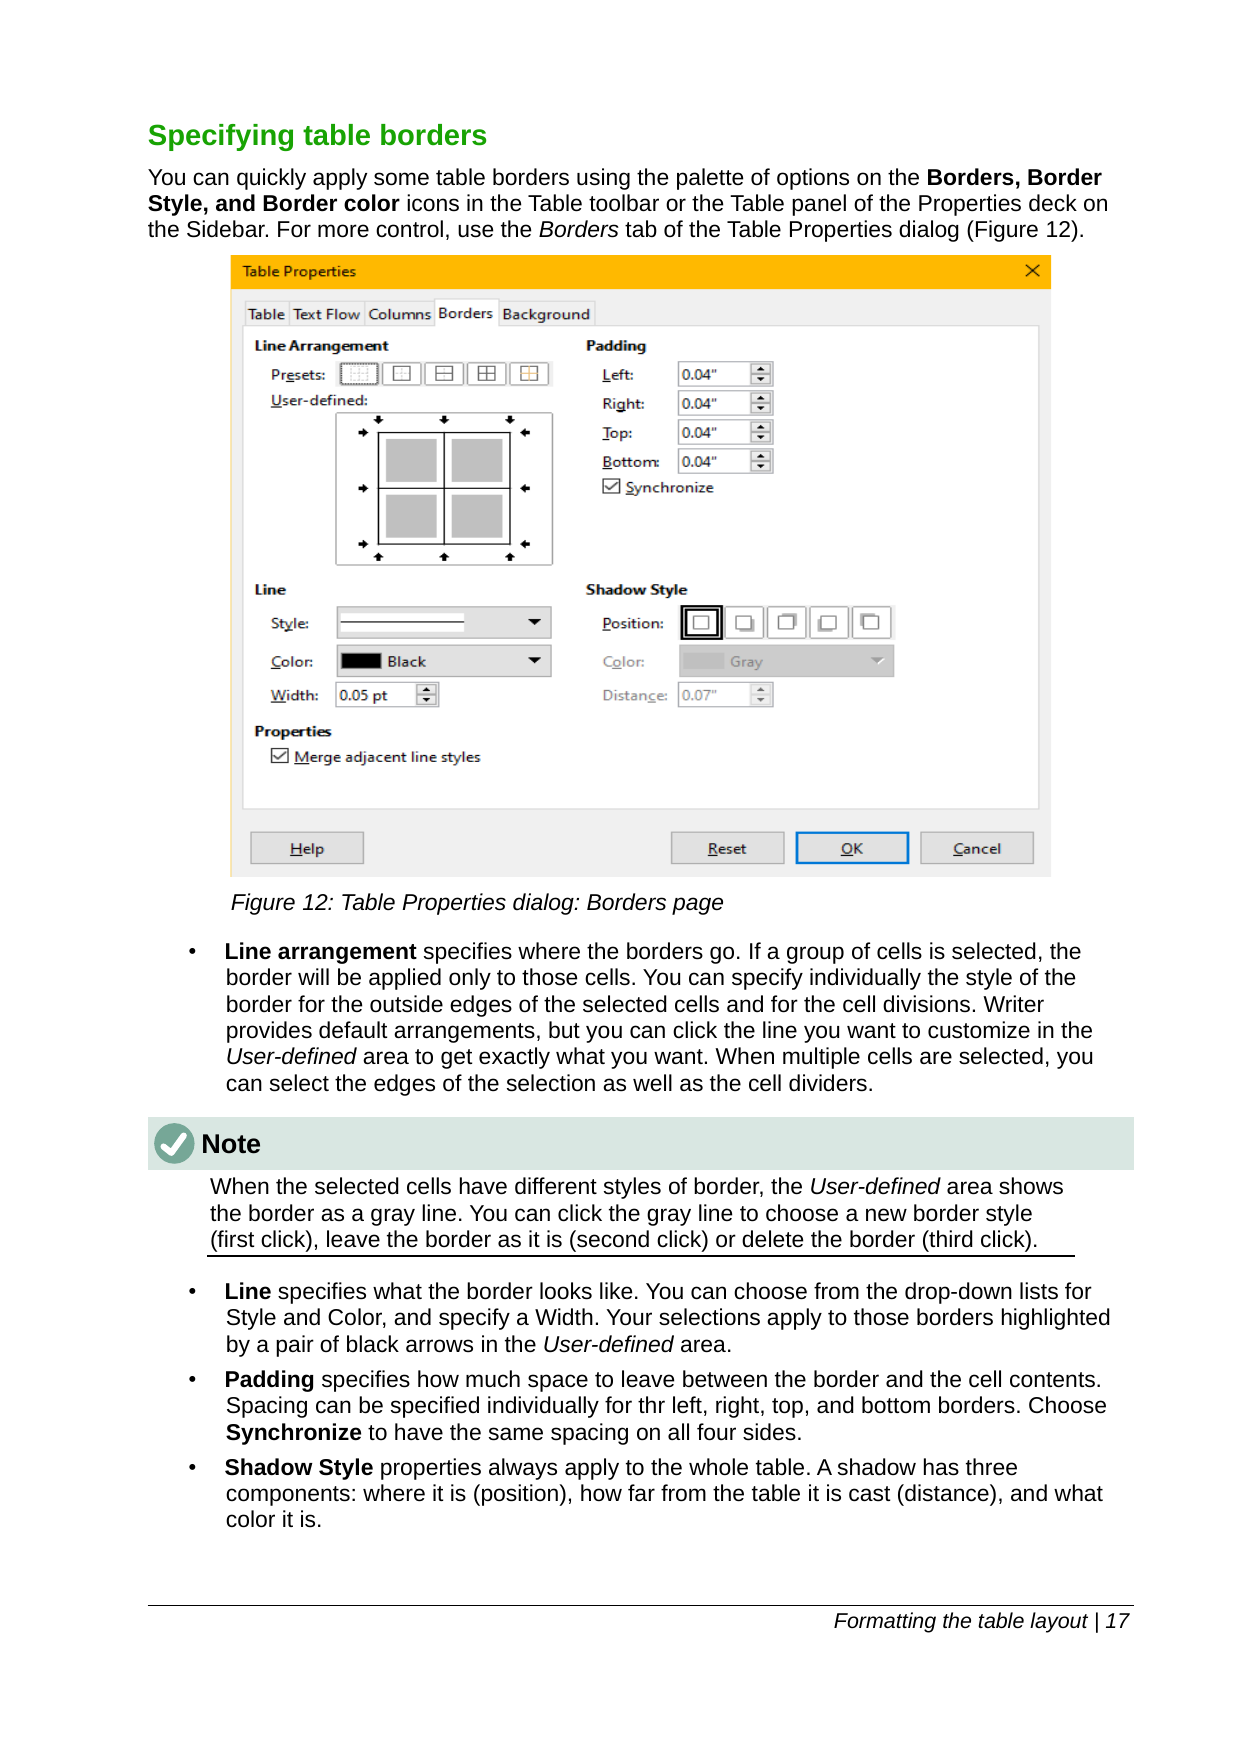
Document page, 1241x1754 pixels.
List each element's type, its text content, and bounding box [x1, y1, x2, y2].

list Padding specifies how much space to leave between the border and the cell contents. Spacing can be specified individually for thr left, right, top, and bottom borders. Choose Synchronize to have the same spacing on all four sides. [185, 1363, 1134, 1445]
subtitle Specifying table borders [148, 118, 1134, 152]
text Figure 12: Table Properties dialog: Borders page [231, 889, 1051, 915]
subtitle Note [148, 1117, 1134, 1170]
text When the selected cells have different styles of border, the User-defined area shows the border as a gray line. You can click the gray line to choose a new border style (first click), leave the border as it is (second click) or delete the border (third click). [207, 1170, 1075, 1255]
list Line arrangement specifies where the borders go. If a group of cells is selected, the border will be applied only to those cells. You can specify individually the style of the border for the outside edges of the selected cells and for the cell divisions. Writer provides default arrangements, but you can click the line you want to customize in the User-defined area to get exactly what you want. When multiple cells are selected, you can select the edges of the selection as well as the cell dividers. [185, 935, 1134, 1099]
list Line specifies what the border looks like. You can choose from the drop-down lists for Style and Color, and specify a Width. Your selections apply to those borders highlighted by a pair of black arrows in the User-defined area. [185, 1275, 1134, 1357]
picture [230, 255, 1052, 877]
list Shadow Style properties always apply to the whole table. A shadow has three components: where it is (position), how far from the table it is cast (distance), and what color it is. [185, 1451, 1134, 1536]
text You can quickly apply some table borders using the palette of options on the Borders, Border Style, and Border color icons in the Table toolbar or the Table panel of the Properties deck on the Sidebar. For more control, use the Borders tab of the Table Properties dialog (Figure 12). [148, 163, 1134, 242]
